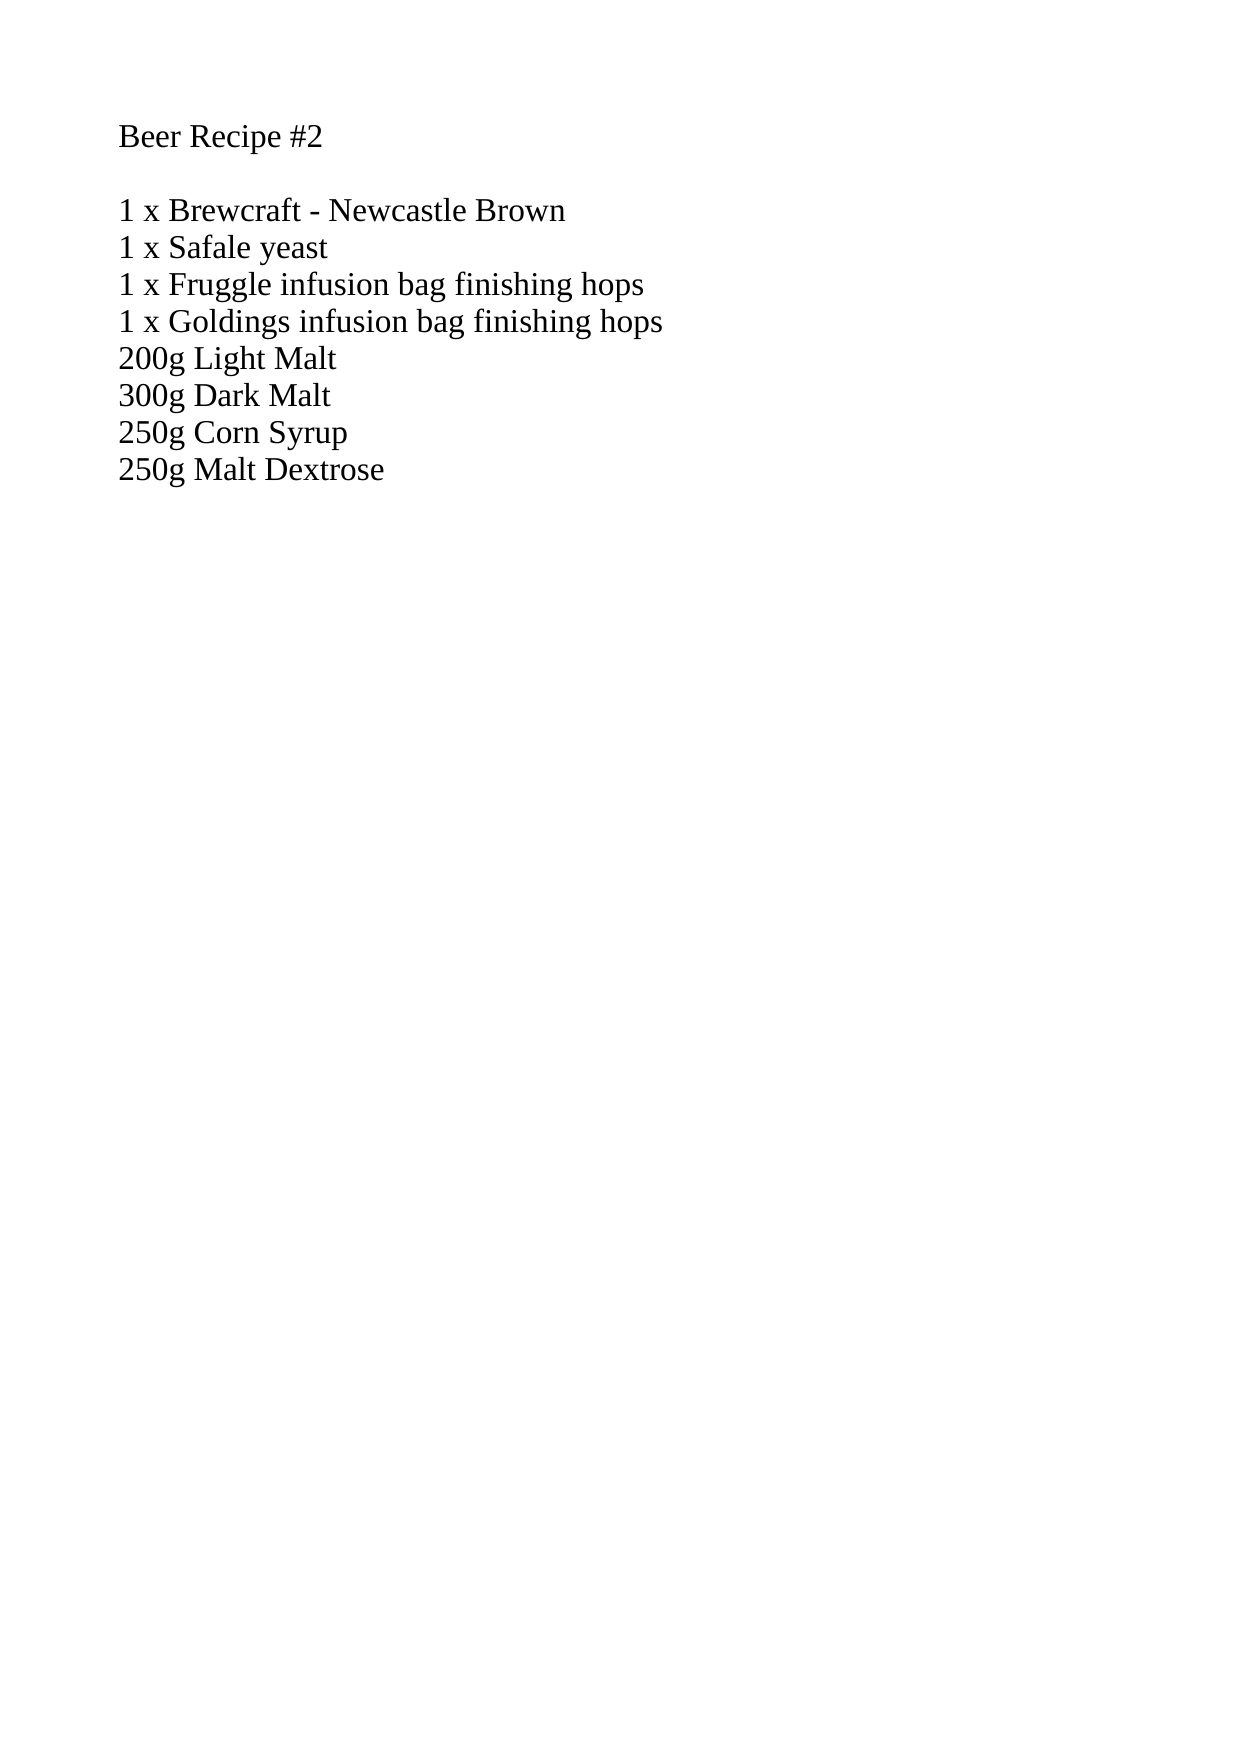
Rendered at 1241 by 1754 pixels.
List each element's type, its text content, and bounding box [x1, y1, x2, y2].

text 200g Light Malt [118, 340, 1122, 377]
text 250g Corn Syrup [118, 414, 1122, 451]
text 1 x Brewcraft - Newcastle Brown [118, 192, 1122, 229]
text 1 x Goldings infusion bag finishing hops [118, 303, 1122, 340]
text 300g Dark Malt [118, 377, 1122, 414]
text Beer Recipe #2 [118, 118, 1122, 155]
text 1 x Fruggle infusion bag finishing hops [118, 266, 1122, 303]
text 250g Malt Dextrose [118, 451, 1122, 488]
text 1 x Safale yeast [118, 229, 1122, 266]
